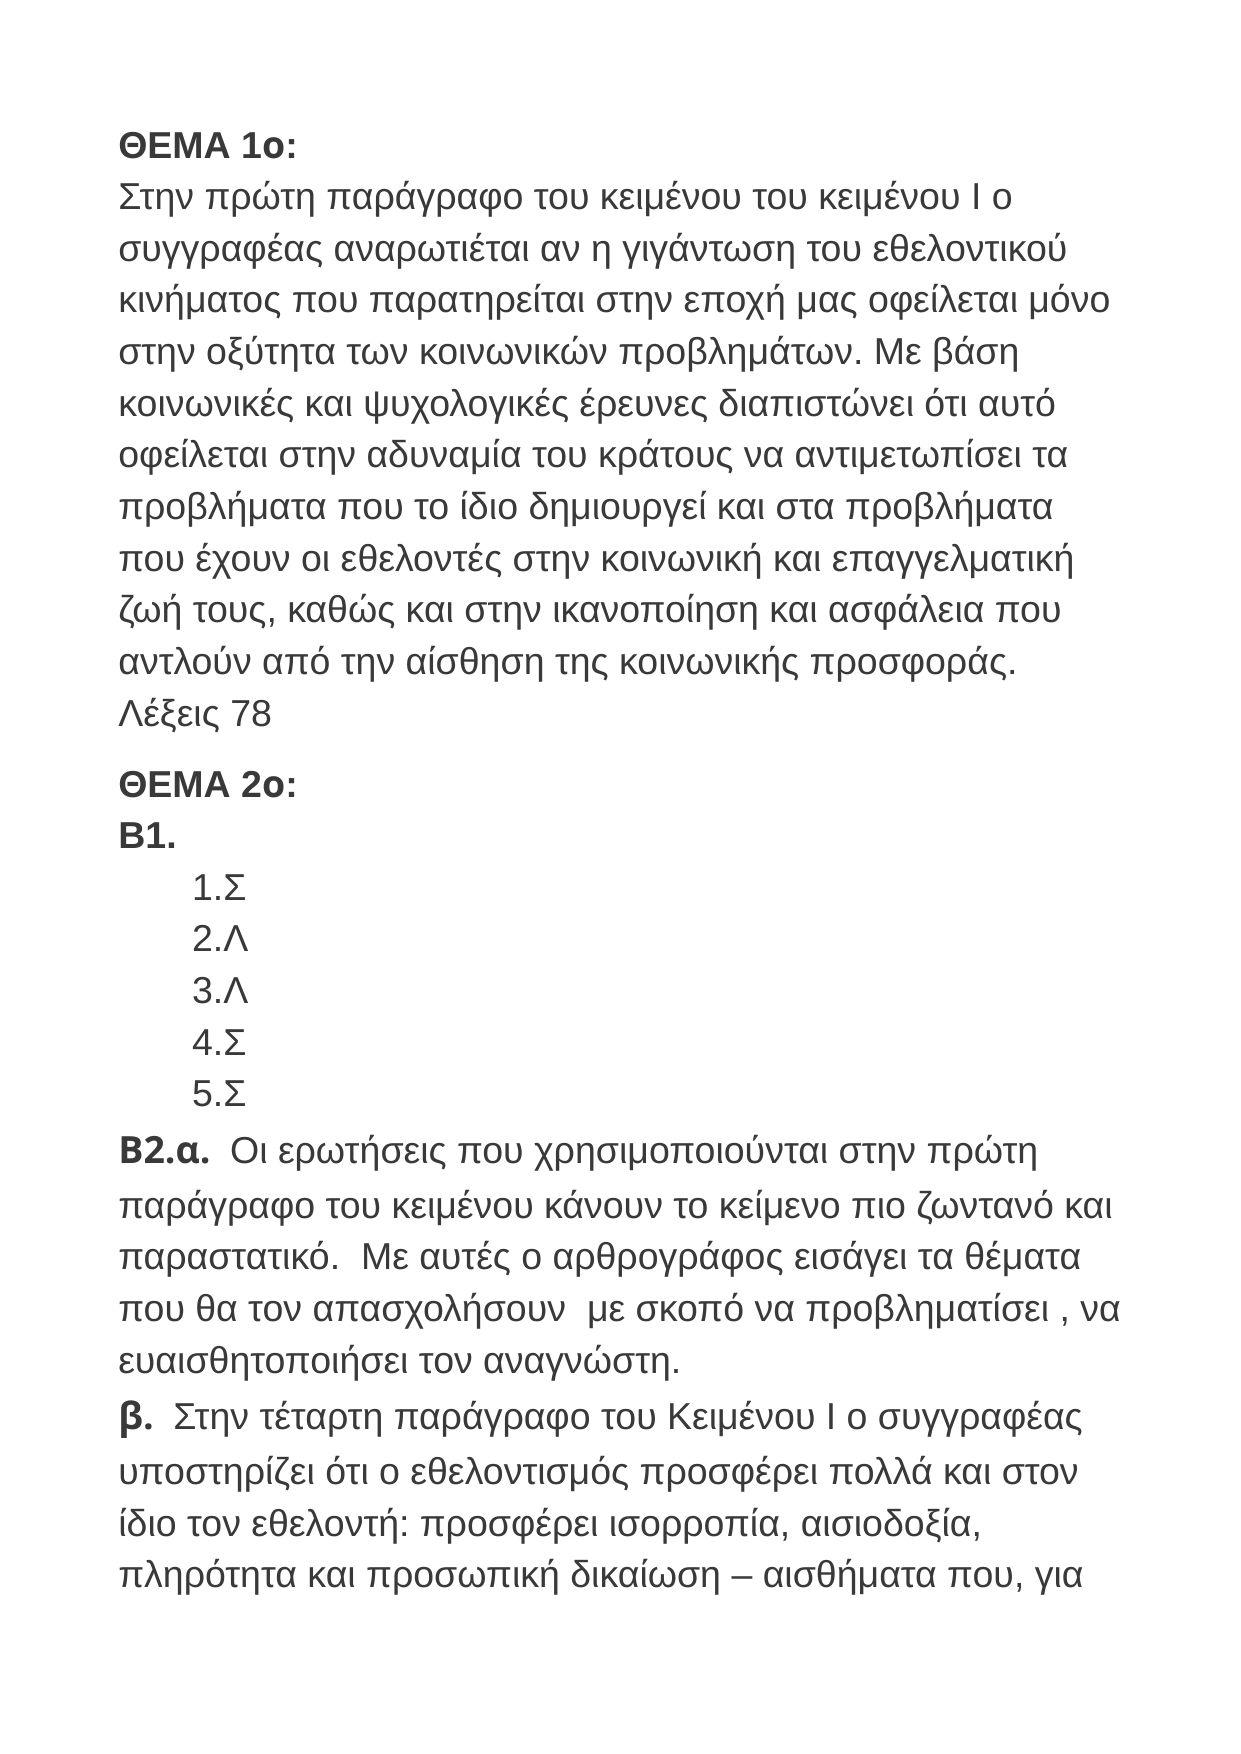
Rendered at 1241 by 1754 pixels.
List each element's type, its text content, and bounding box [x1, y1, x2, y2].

list Σ [118, 865, 1122, 908]
text Β2.α. Οι ερωτήσεις που χρησιμοποιούνται στην πρώτη παράγραφο του κειμένου κάνουν το κείμενο πιο ζωντανό και παραστατικό. Με αυτές ο αρθρογράφος εισάγει τα θέματα που θα τον απασχολήσουν με σκοπό να προβληματίσει , να ευαισθητοποιήσει τον αναγνώστη. [118, 1123, 1122, 1381]
text Λέξεις 78 [118, 691, 1122, 734]
text Στην πρώτη παράγραφο του κειμένου του κειμένου Ι ο συγγραφέας αναρωτιέται αν η γιγάντωση του εθελοντικού κινήματος που παρατηρείται στην εποχή μας οφείλεται μόνο στην οξύτητα των κοινωνικών προβλημάτων. Με βάση κοινωνικές και ψυχολογικές έρευνες διαπιστώνει ότι αυτό οφείλεται στην αδυναμία του κράτους να αντιμετωπίσει τα προβλήματα που το ίδιο δημιουργεί και στα προβλήματα που έχουν οι εθελοντές στην κοινωνική και επαγγελματική ζωή τους, καθώς και στην ικανοποίηση και ασφάλεια που αντλούν από την αίσθηση της κοινωνικής προσφοράς. [118, 174, 1122, 682]
list Σ [118, 1072, 1122, 1115]
subtitle ΘΕΜΑ 2ο: [118, 757, 1122, 808]
list Σ [118, 1020, 1122, 1063]
text β. Στην τέταρτη παράγραφο του Κειμένου Ι ο συγγραφέας υποστηρίζει ότι ο εθελοντισμός προσφέρει πολλά και στον ίδιο τον εθελοντή: προσφέρει ισορροπία, αισιοδοξία, πληρότητα και προσωπική δικαίωση – αισθήματα που, για [118, 1389, 1122, 1596]
list Λ [118, 968, 1122, 1011]
subtitle ΘΕΜΑ 1ο: [118, 118, 1122, 169]
list Λ [118, 917, 1122, 960]
text Β1. [118, 813, 1122, 856]
